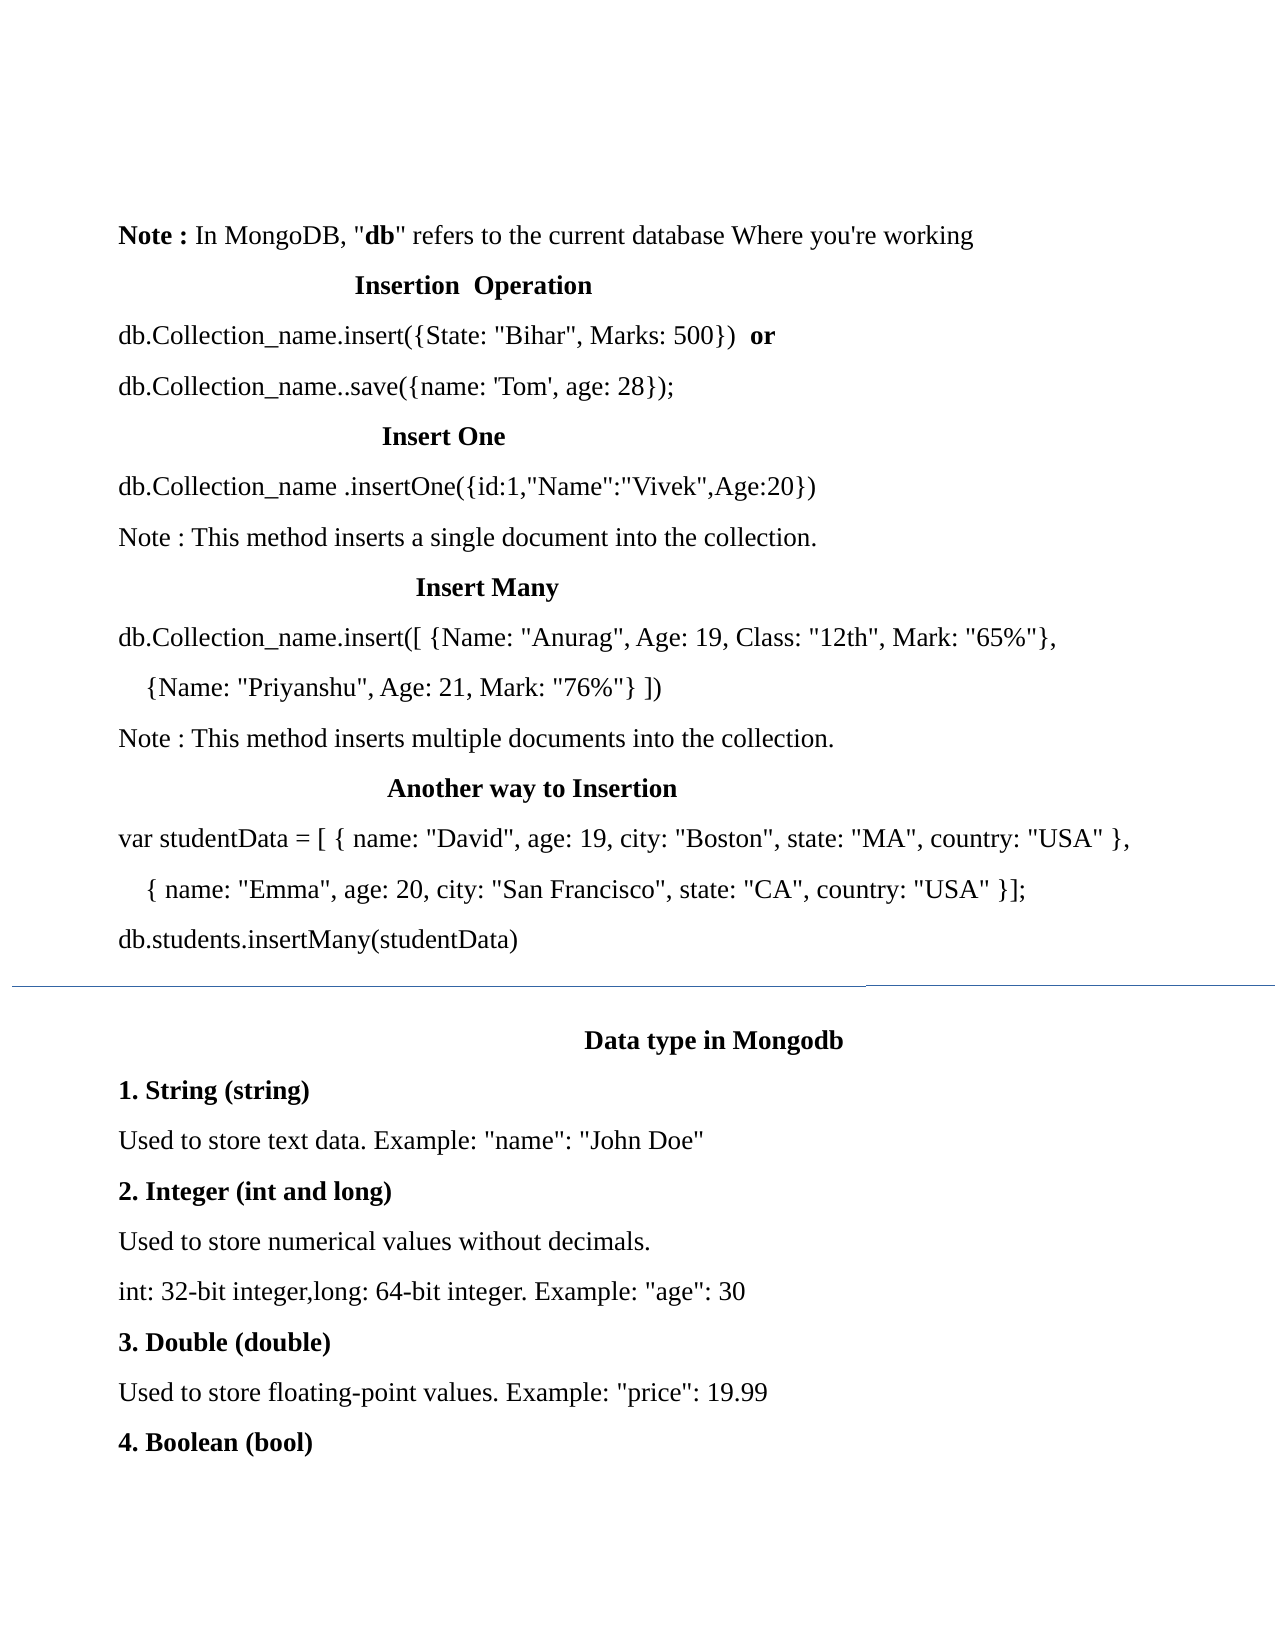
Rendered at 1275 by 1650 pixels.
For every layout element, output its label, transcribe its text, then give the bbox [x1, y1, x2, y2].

text Used to store numerical values without decimals. [118, 1225, 1157, 1256]
text db.Collection_name.insert([ {Name: "Anurag", Age: 19, Class: "12th", Mark: "65%"}, [118, 621, 1157, 652]
text Another way to Insertion [118, 772, 1157, 803]
text Note : In MongoDB, "db" refers to the current database Where you're working [118, 219, 1157, 250]
text Insert Many [118, 571, 1157, 602]
text {Name: "Priyanshu", Age: 21, Mark: "76%"} ]) [118, 672, 1157, 703]
text 1. String (string) [118, 1074, 1157, 1105]
text Insertion Operation [118, 269, 1157, 300]
text Used to store floating-point values. Example: "price": 19.99 [118, 1376, 1157, 1407]
text 4. Boolean (bool) [118, 1426, 1157, 1457]
text 3. Double (double) [118, 1326, 1157, 1357]
text Insert One [118, 420, 1157, 451]
text Note : This method inserts multiple documents into the collection. [118, 722, 1157, 753]
text db.Collection_name .insertOne({id:1,"Name":"Vivek",Age:20}) [118, 470, 1157, 501]
text Data type in Mongodb [118, 1024, 1157, 1055]
text 2. Integer (int and long) [118, 1175, 1157, 1206]
text Note : This method inserts a single document into the collection. [118, 521, 1157, 552]
text db.Collection_name.insert({State: "Bihar", Marks: 500}) or [118, 319, 1157, 351]
text var studentData = [ { name: "David", age: 19, city: "Boston", state: "MA", country: "USA" }, [118, 822, 1157, 854]
text { name: "Emma", age: 20, city: "San Francisco", state: "CA", country: "USA" }]; [118, 873, 1157, 904]
text db.students.insertMany(studentData) [118, 923, 1157, 954]
text Used to store text data. Example: "name": "John Doe" [118, 1124, 1157, 1156]
text db.Collection_name..save({name: 'Tom', age: 28}); [118, 370, 1157, 401]
text int: 32-bit integer,long: 64-bit integer. Example: "age": 30 [118, 1275, 1157, 1306]
